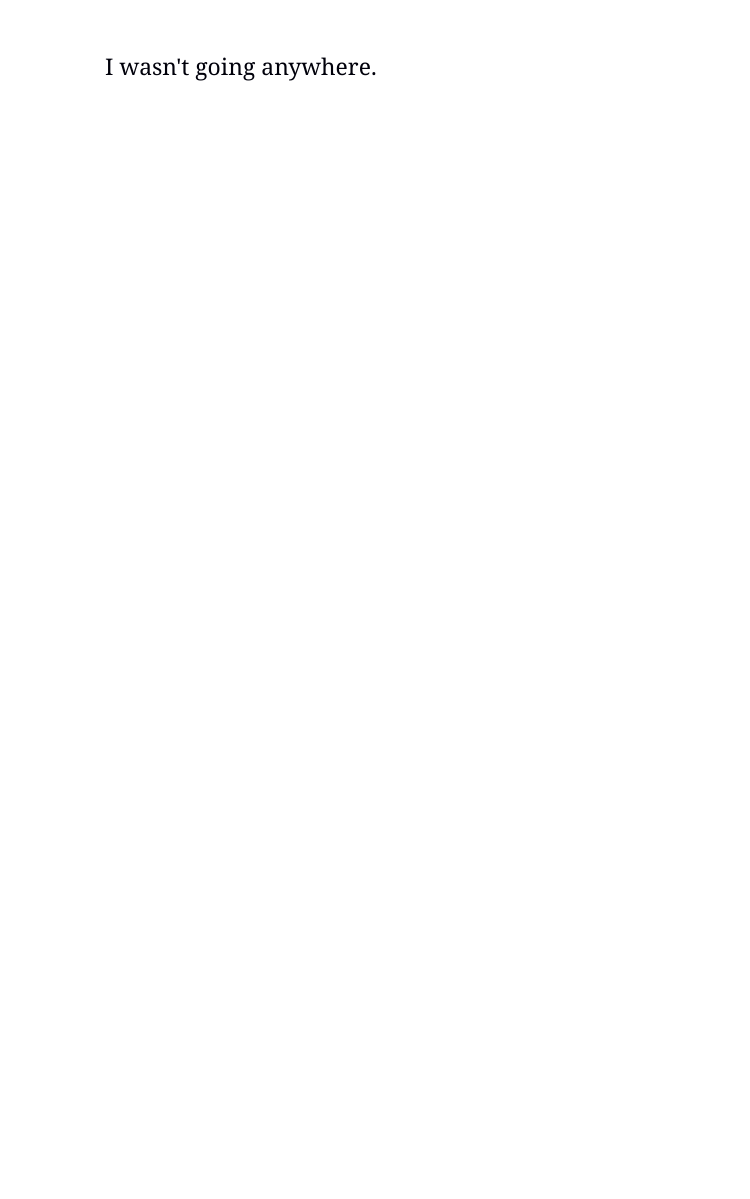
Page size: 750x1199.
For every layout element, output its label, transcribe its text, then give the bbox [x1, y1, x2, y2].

text I wasn't going anywhere. [105, 51, 645, 82]
